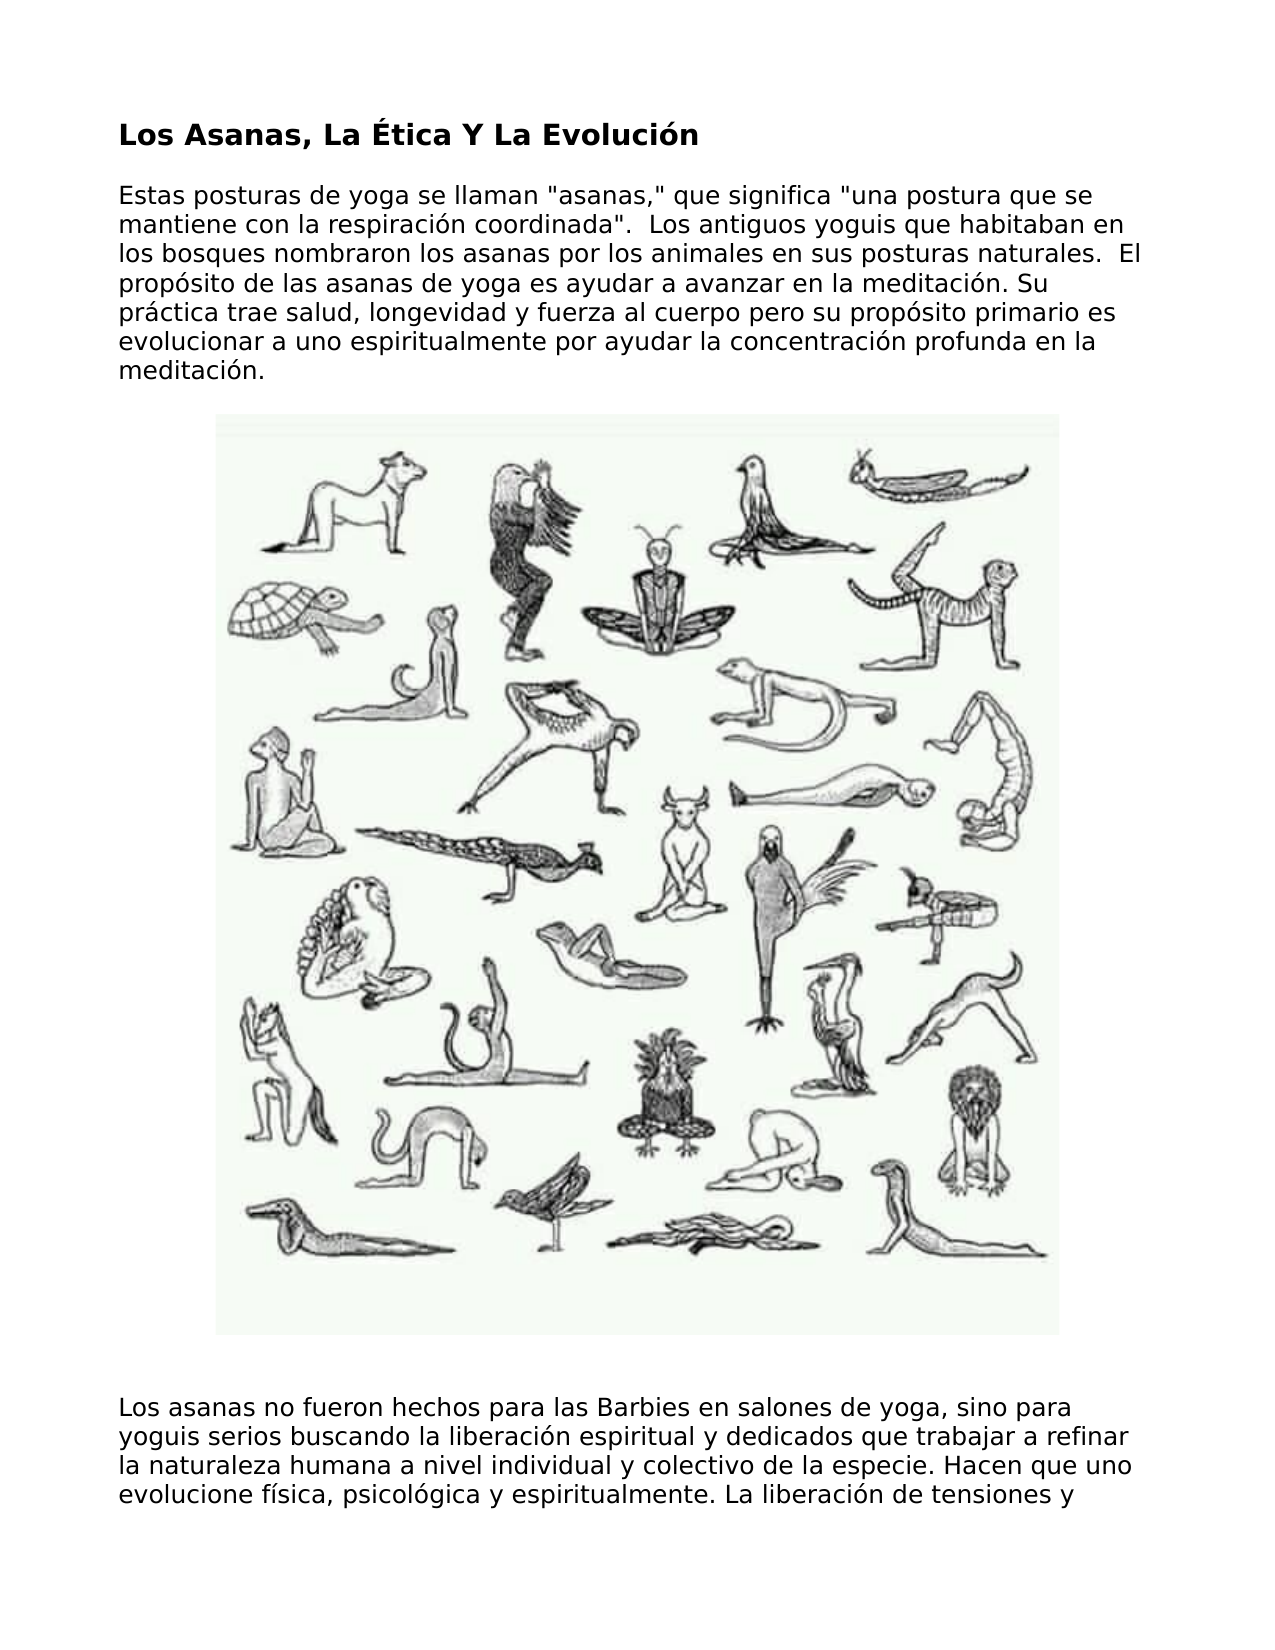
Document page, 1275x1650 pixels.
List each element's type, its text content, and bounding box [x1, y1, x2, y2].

picture [215, 414, 1060, 1335]
text Los asanas no fueron hechos para las Barbies en salones de yoga, sino para yoguis serios buscando la liberación espiritual y dedicados que trabajar a refinar la naturaleza humana a nivel individual y colectivo de la especie. Hacen que uno evolucione física, psicológica y espiritualmente. La liberación de tensiones y [118, 1393, 1157, 1510]
text Los Asanas, La Ética Y La Evolución [118, 118, 1157, 152]
text Estas posturas de yoga se llaman "asanas," que significa "una postura que se mantiene con la respiración coordinada". Los antiguos yoguis que habitaban en los bosques nombraron los asanas por los animales en sus posturas naturales. El propósito de las asanas de yoga es ayudar a avanzar en la meditación. Su práctica trae salud, longevidad y fuerza al cuerpo pero su propósito primario es evolucionar a uno espiritualmente por ayudar la concentración profunda en la meditación. [118, 181, 1157, 385]
